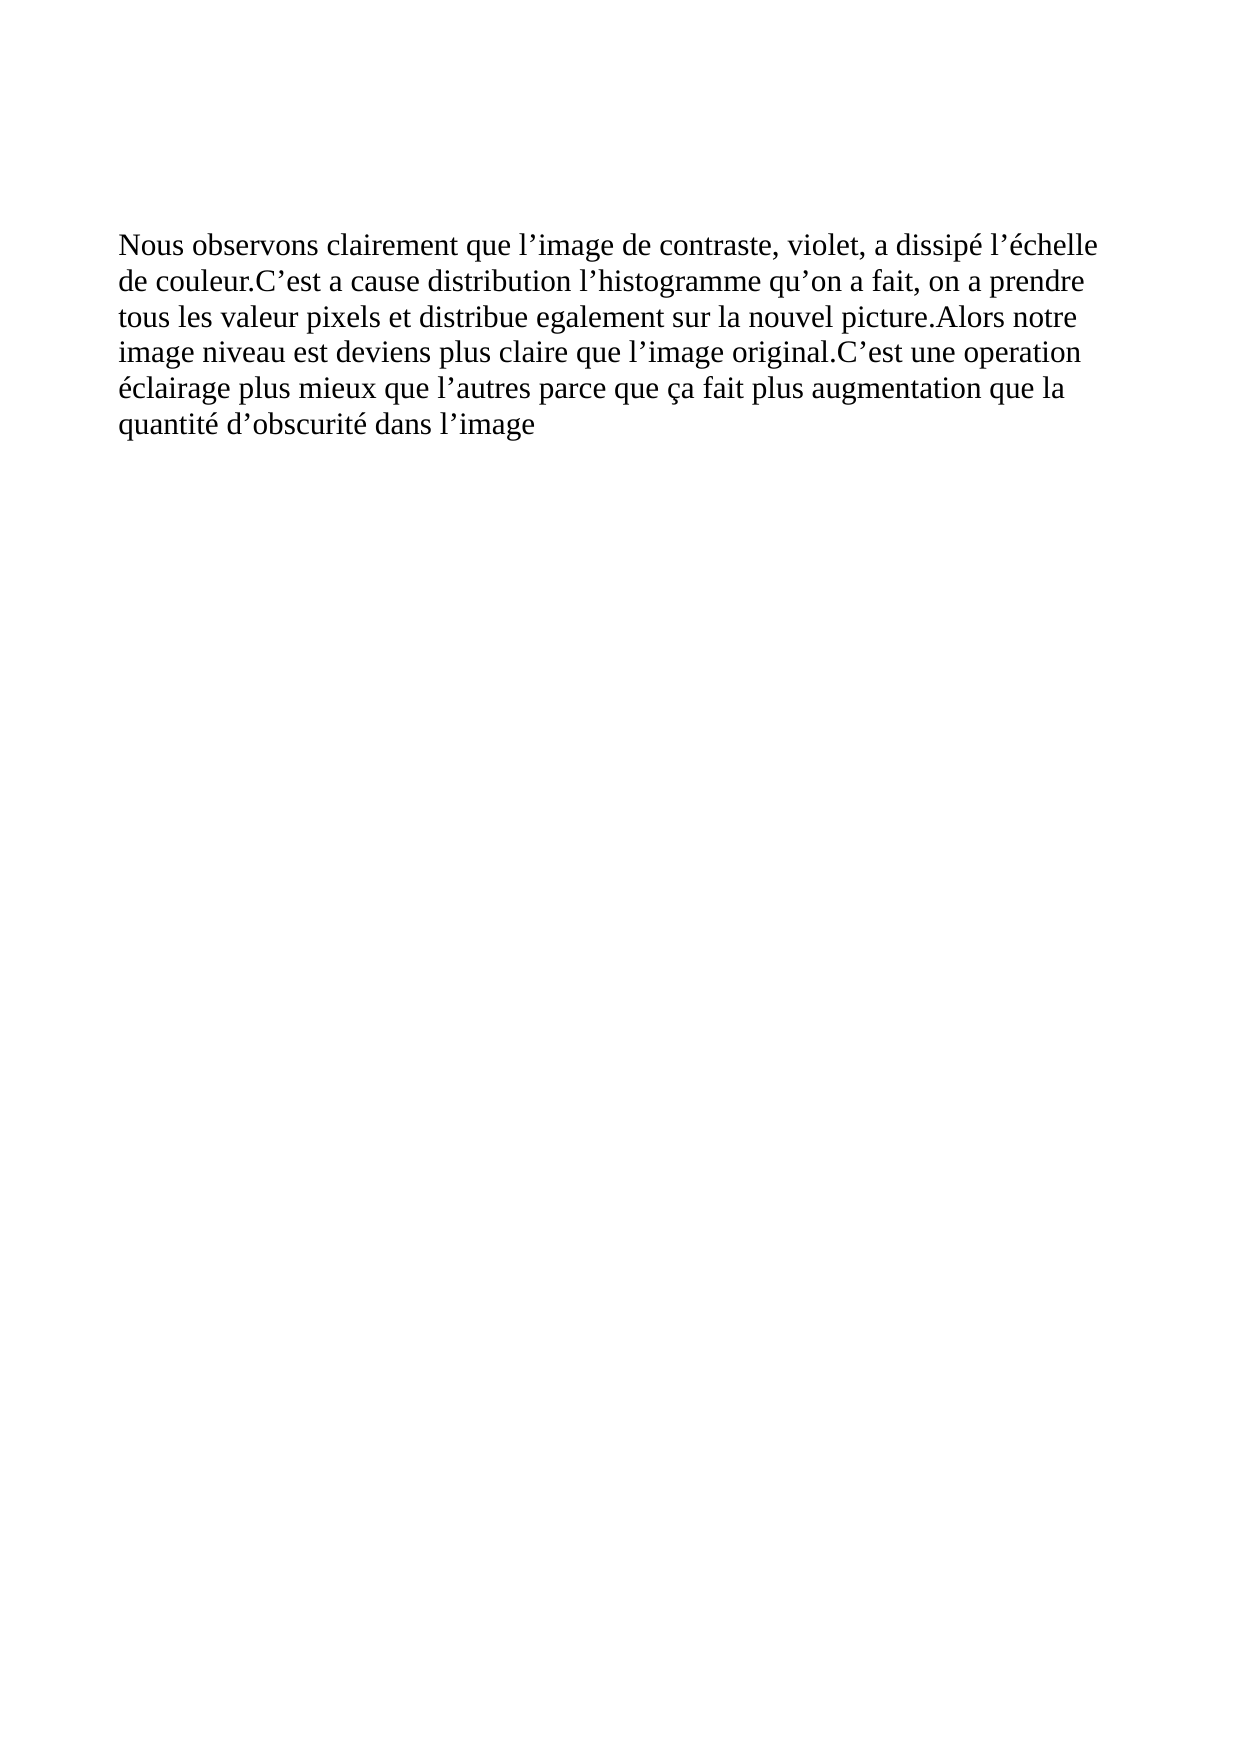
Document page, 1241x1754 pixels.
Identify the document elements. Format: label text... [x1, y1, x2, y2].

text Nous observons clairement que l’image de contraste, violet, a dissipé l’échelle de couleur.C’est a cause distribution l’histogramme qu’on a fait, on a prendre tous les valeur pixels et distribue egalement sur la nouvel picture.Alors notre image niveau est deviens plus claire que l’image original.C’est une operation éclairage plus mieux que l’autres parce que ça fait plus augmentation que la quantité d’obscurité dans l’image [118, 226, 1122, 442]
